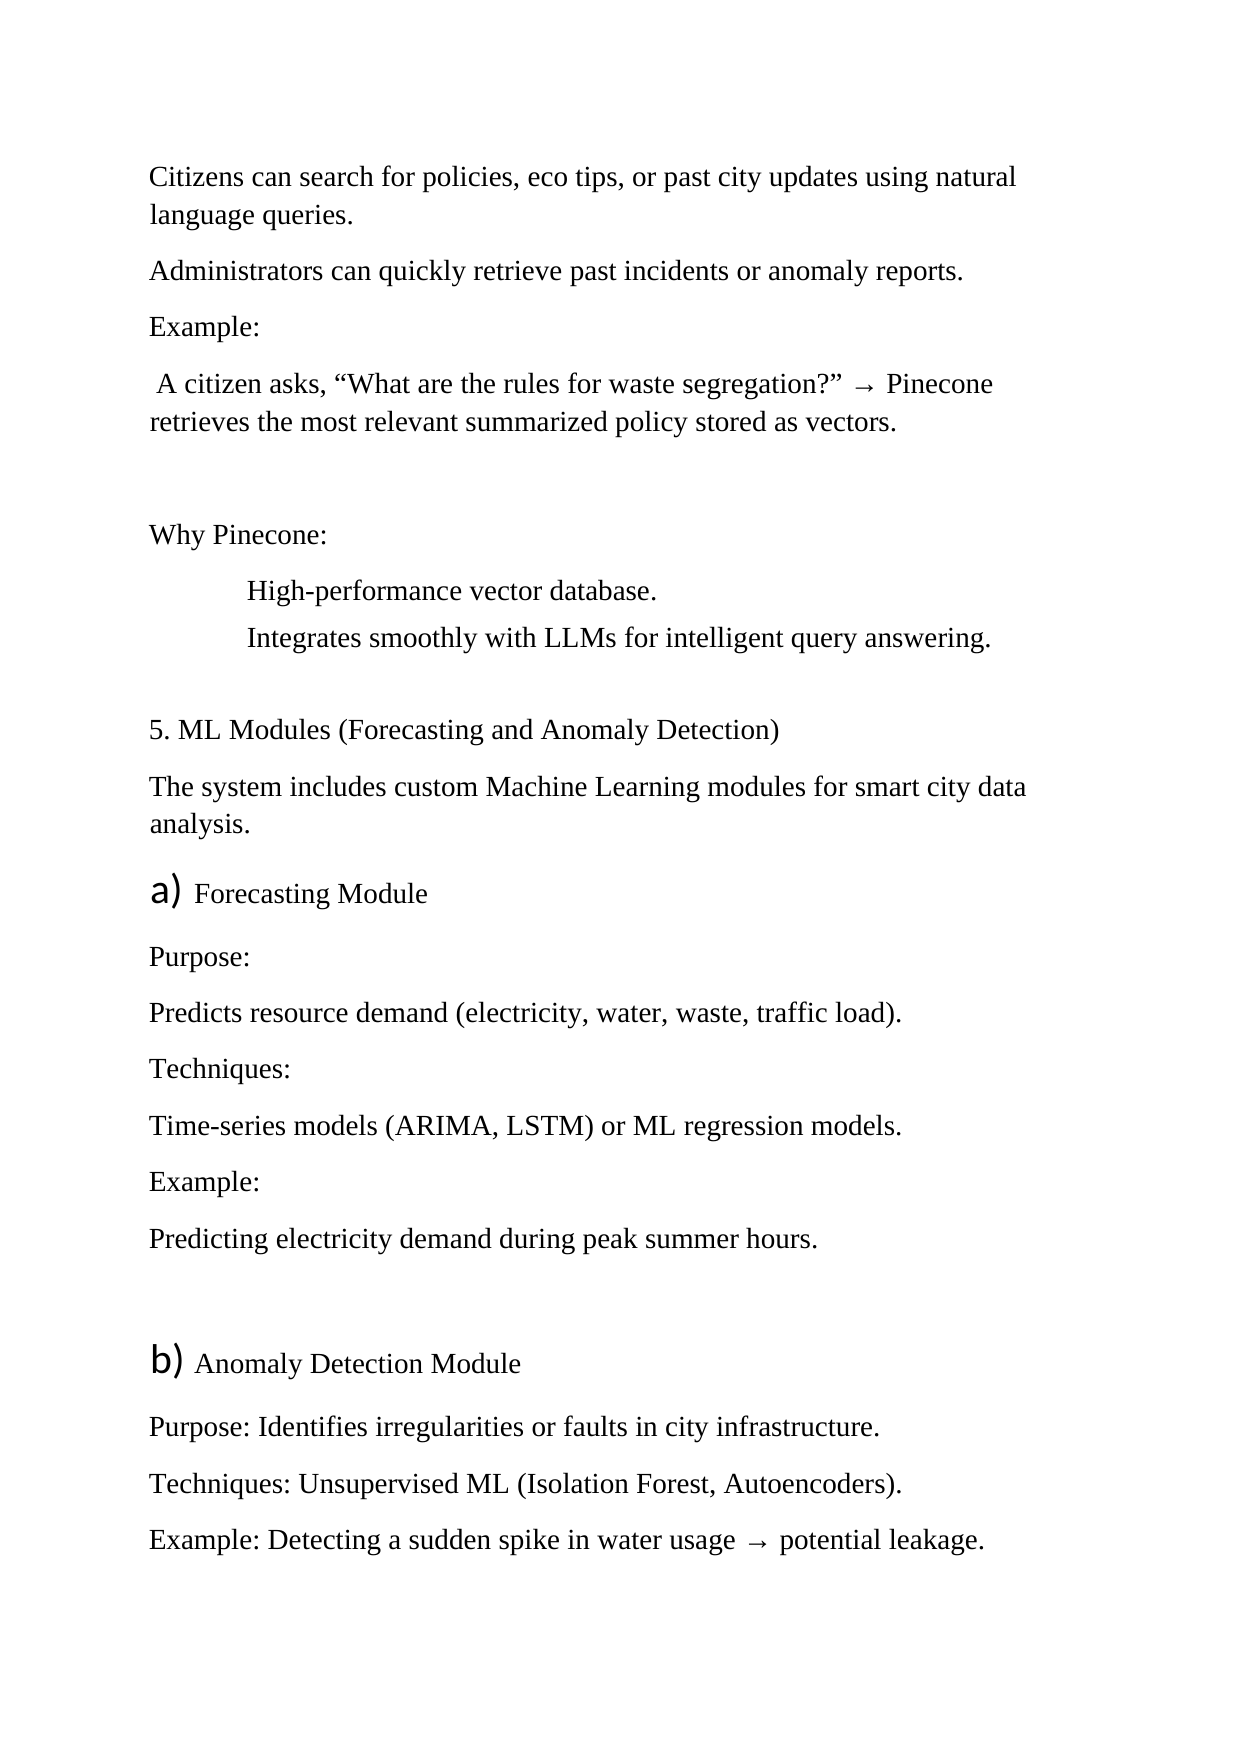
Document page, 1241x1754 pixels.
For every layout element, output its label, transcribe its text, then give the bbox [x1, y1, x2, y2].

text Purpose: [148, 939, 1089, 972]
text Example: Detecting a sudden spike in water usage → potential leakage. [148, 1522, 1089, 1556]
text Example: [148, 1164, 1089, 1198]
text The system includes custom Machine Learning modules for smart city data analysis. [148, 769, 1089, 840]
list Integrates smoothly with LLMs for intelligent query answering. [209, 620, 1089, 653]
text Time-series models (ARIMA, LSTM) or ML regression models. [148, 1108, 1089, 1142]
text Predicting electricity demand during peak summer hours. [148, 1221, 1089, 1254]
text Why Pinecone: [148, 517, 1089, 551]
text Techniques: [148, 1052, 1089, 1085]
text A citizen asks, “What are the rules for waste segregation?” → Pinecone retrieves the most relevant summarized policy stored as vectors. [148, 366, 1089, 437]
text Predicts resource demand (electricity, water, waste, traffic load). [148, 995, 1089, 1029]
text Purpose: Identifies irregularities or faults in city infrastructure. [148, 1409, 1089, 1443]
list Anomaly Detection Module [150, 1333, 1089, 1384]
text Administrators can quickly retrieve past incidents or anomaly reports. [148, 253, 1089, 287]
list Forecasting Module [150, 863, 1089, 914]
text 5. ML Modules (Forecasting and Anomaly Detection) [148, 712, 1089, 746]
text Techniques: Unsupervised ML (Isolation Forest, Autoencoders). [148, 1466, 1089, 1499]
list High-performance vector database. [209, 573, 1089, 607]
text Citizens can search for policies, eco tips, or past city updates using natural language queries. [148, 159, 1089, 230]
text Example: [148, 309, 1089, 343]
